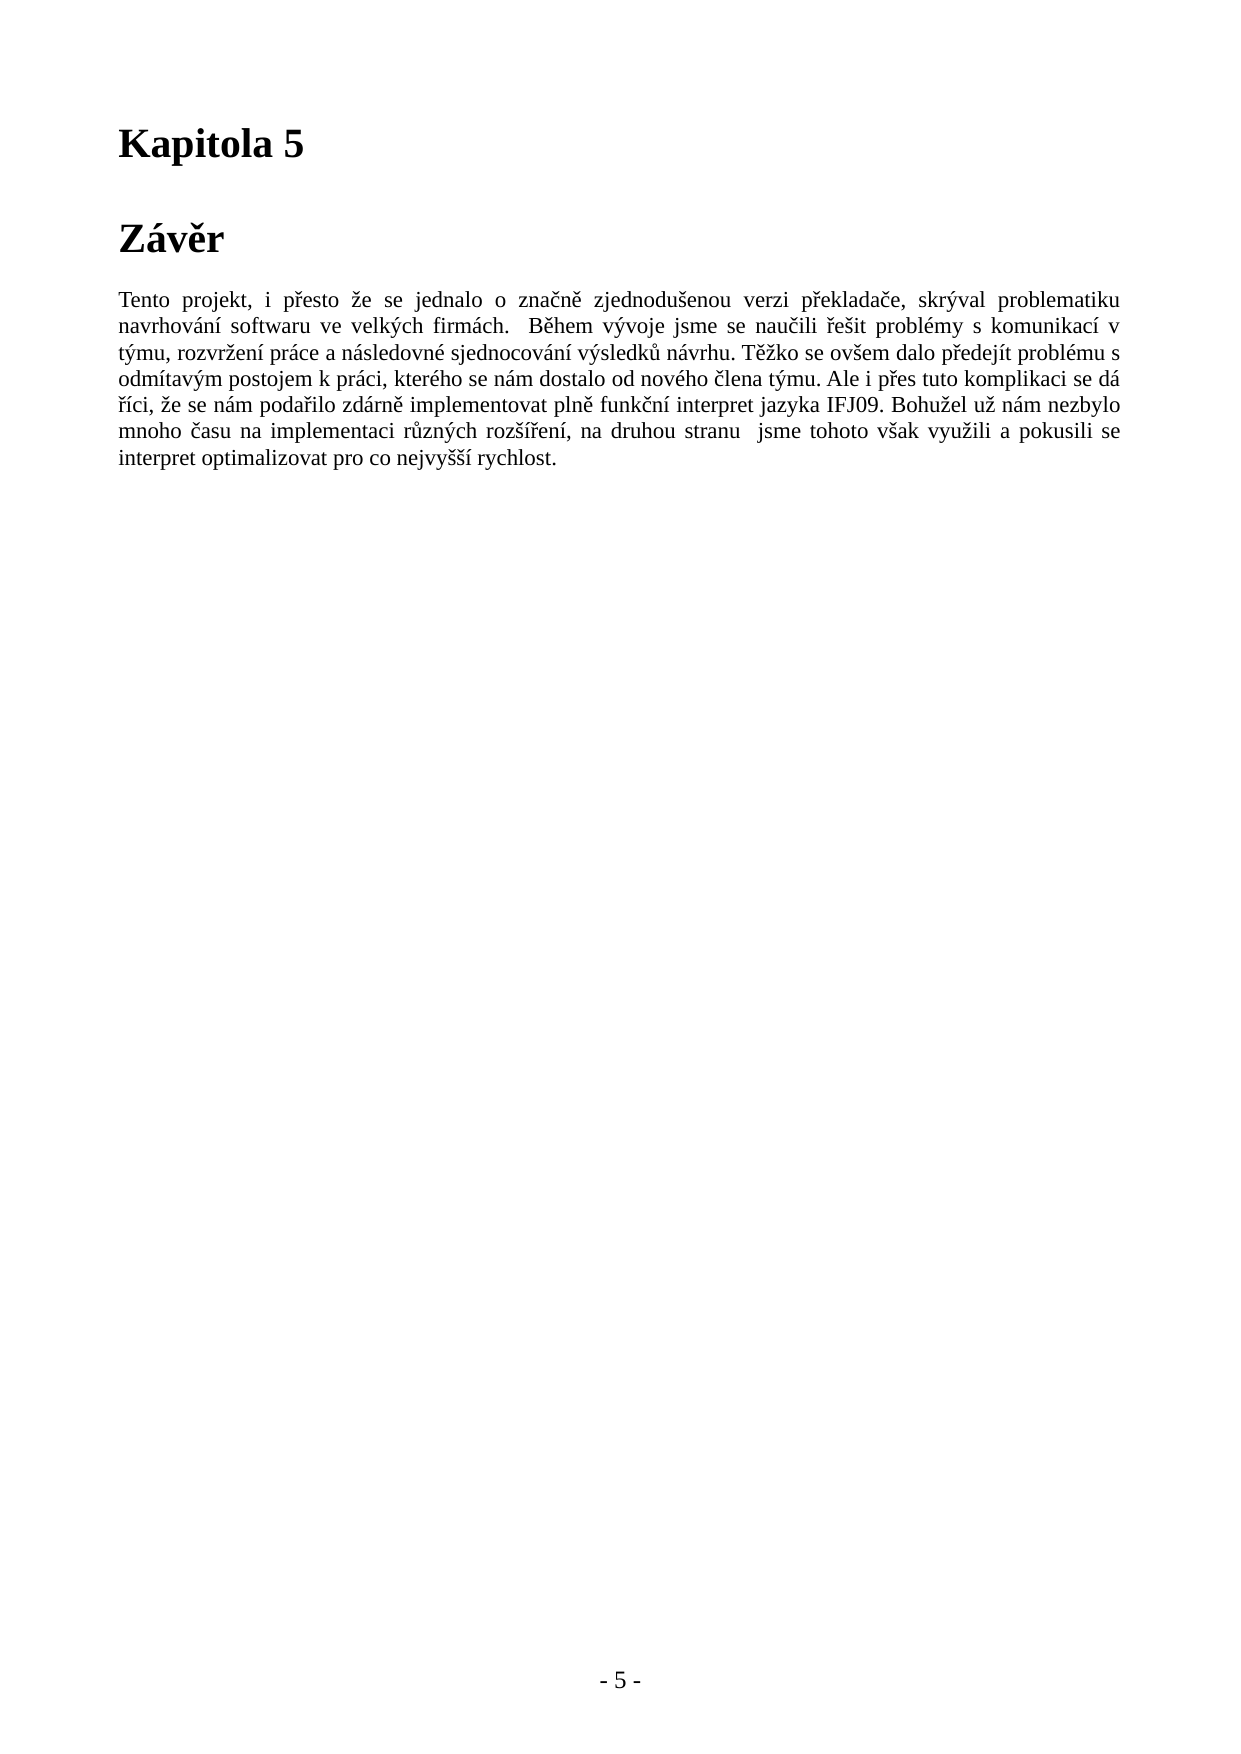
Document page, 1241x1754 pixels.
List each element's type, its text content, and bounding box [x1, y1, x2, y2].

text Závěr [118, 214, 1122, 262]
text Tento projekt, i přesto že se jednalo o značně zjednodušenou verzi překladače, skrýval problematiku navrhování softwaru ve velkých firmách. Během vývoje jsme se naučili řešit problémy s komunikací v týmu, rozvržení práce a následovné sjednocování výsledků návrhu. Těžko se ovšem dalo předejít problému s odmítavým postojem k práci, kterého se nám dostalo od nového člena týmu. Ale i přes tuto komplikaci se dá říci, že se nám podařilo zdárně implementovat plně funkční interpret jazyka IFJ09. Bohužel už nám nezbylo mnoho času na implementaci různých rozšíření, na druhou stranu jsme tohoto však využili a pokusili se interpret optimalizovat pro co nejvyšší rychlost. [118, 286, 1122, 470]
text Kapitola 5 [118, 118, 1122, 166]
